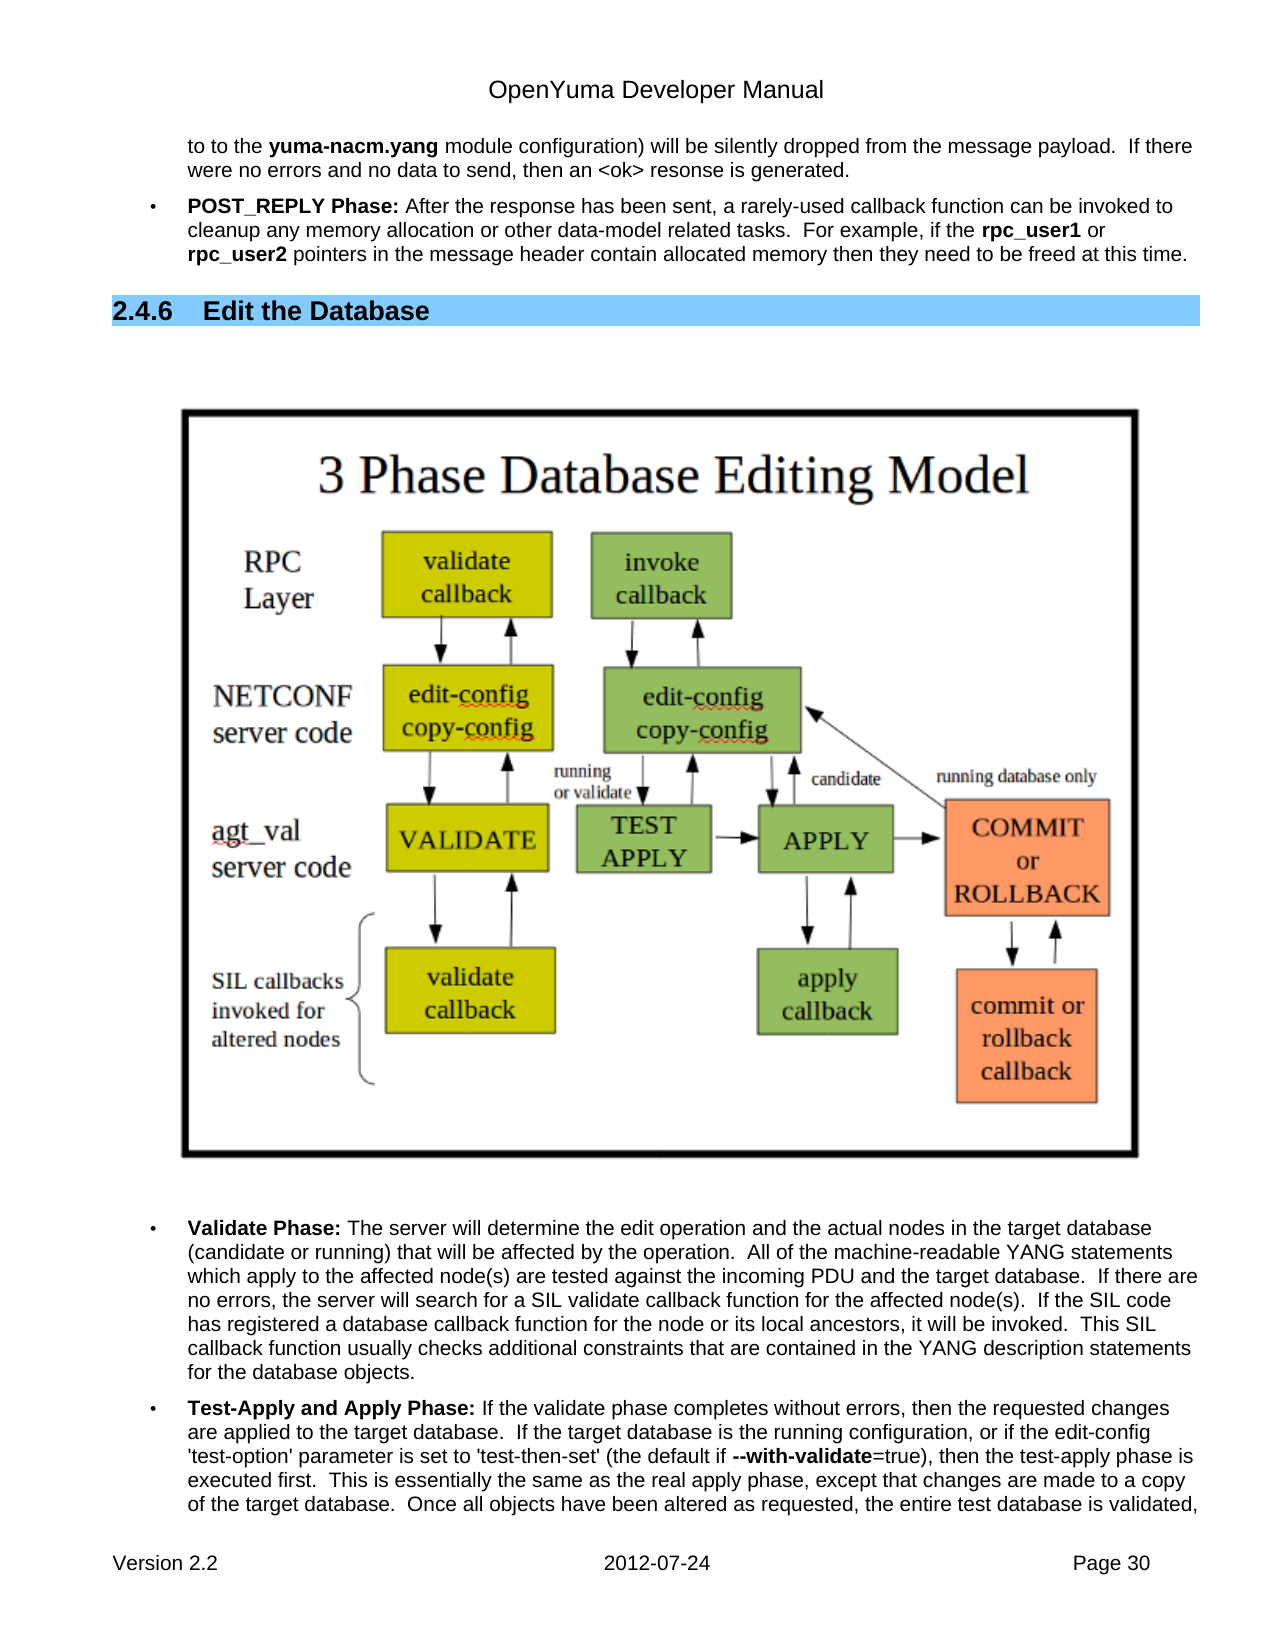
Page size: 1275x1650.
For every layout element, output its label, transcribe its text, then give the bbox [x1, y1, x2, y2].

subtitle Edit the Database [112, 295, 1200, 326]
list Test-Apply and Apply Phase: If the validate phase completes without errors, then the requested changes are applied to the target database. If the target database is the running configuration, or if the edit-config 'test-option' parameter is set to 'test-then-set' (the default if --with-validate=true), then the test-apply phase is executed first. This is essentially the same as the real apply phase, except that changes are made to a copy of the target database. Once all objects have been altered as requested, the entire test database is validated, [150, 1396, 1200, 1516]
list to to the yuma-nacm.yang module configuration) will be silently dropped from the message payload. If there were no errors and no data to send, then an <ok> resonse is generated. [150, 134, 1200, 182]
list Validate Phase: The server will determine the edit operation and the actual nodes in the target database (candidate or running) that will be affected by the operation. All of the machine-readable YANG statements which apply to the affected node(s) are tested against the incoming PDU and the target database. If there are no errors, the server will search for a SIL validate callback function for the affected node(s). If the SIL code has registered a database callback function for the node or its local ancestors, it will be invoked. This SIL callback function usually checks additional constraints that are contained in the YANG description statements for the database objects. [150, 1216, 1200, 1384]
list POST_REPLY Phase: After the response has been sent, a rarely-used callback function can be invoked to cleanup any memory allocation or other data-model related tasks. For example, if the rpc_user1 or rpc_user2 pointers in the message header contain allocated memory then they need to be freed at this time. [150, 194, 1200, 266]
picture [150, 392, 1163, 1180]
